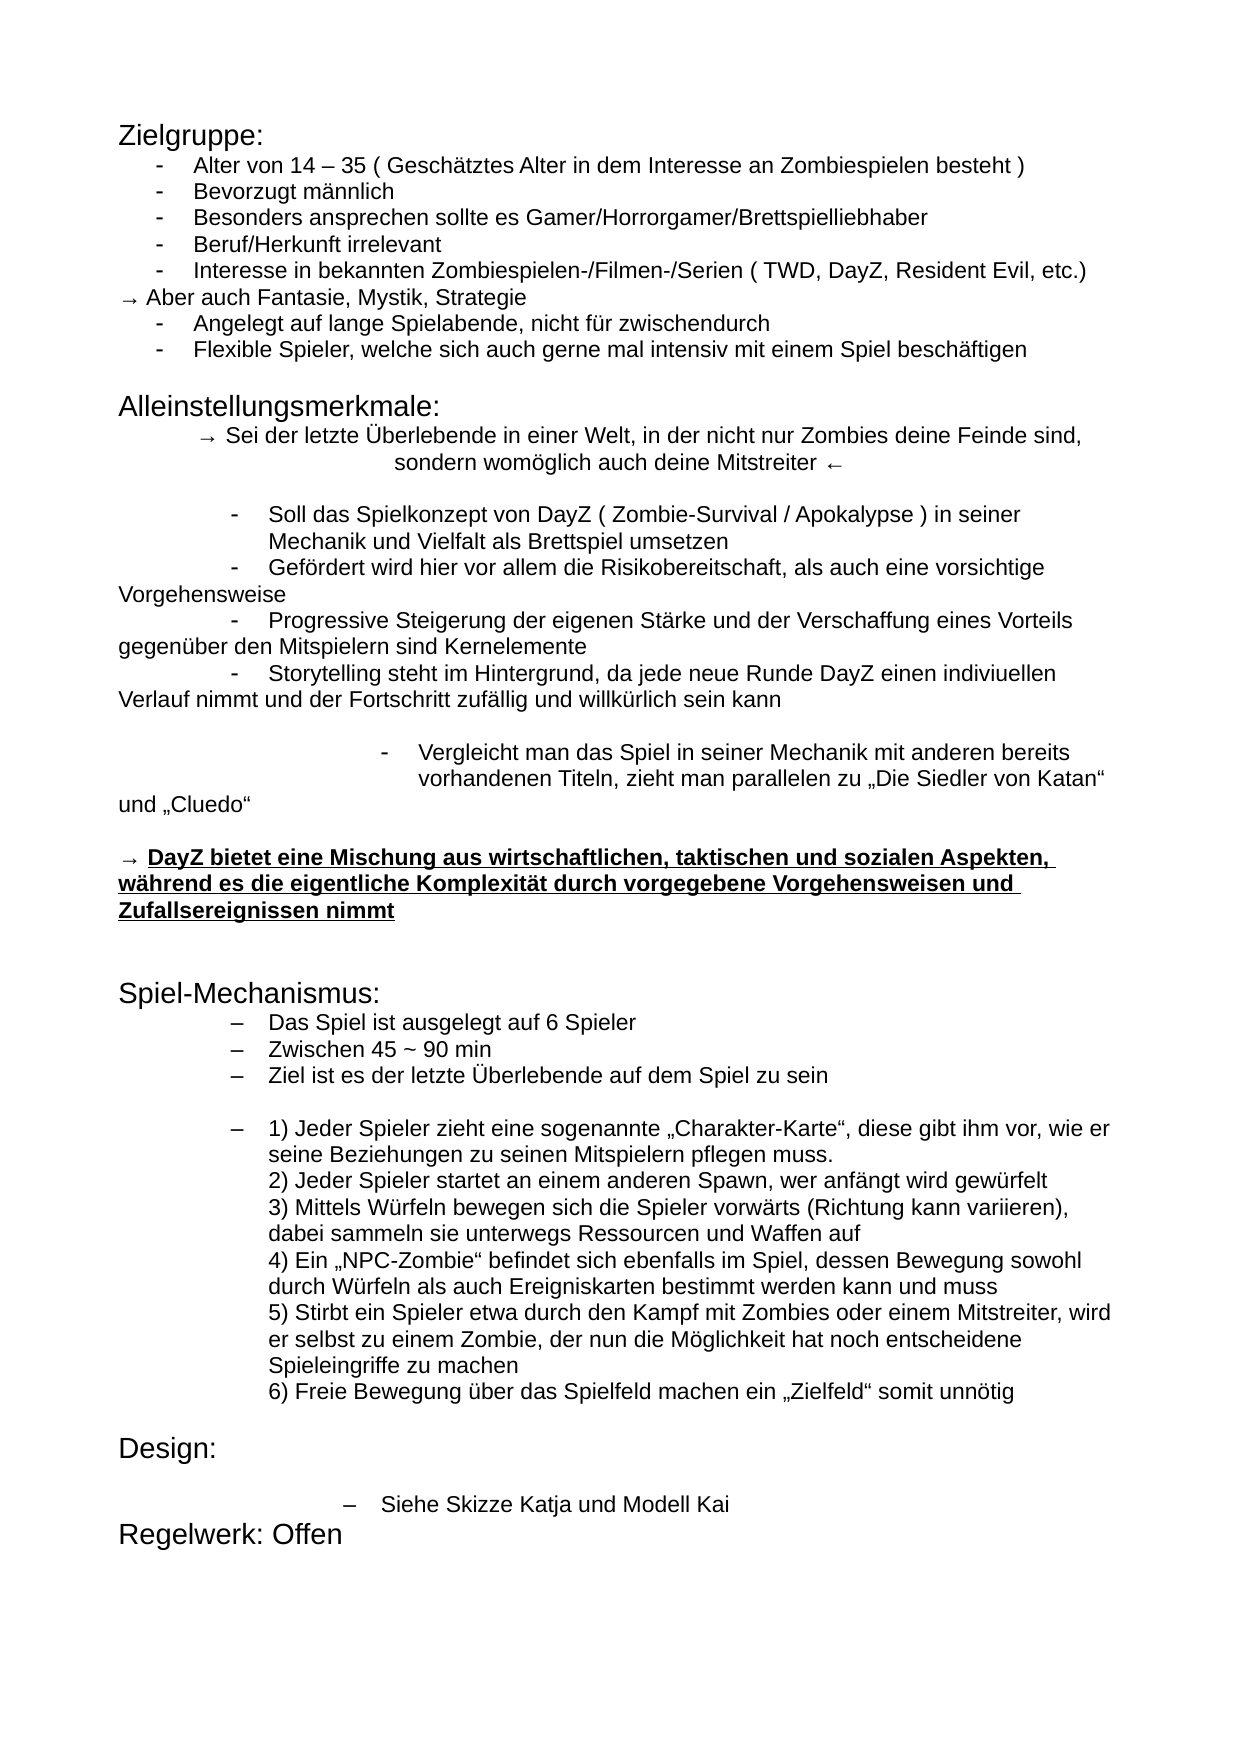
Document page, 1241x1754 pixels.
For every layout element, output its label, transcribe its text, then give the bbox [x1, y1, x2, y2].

list 3) Mittels Würfeln bewegen sich die Spieler vorwärts (Richtung kann variieren), dabei sammeln sie unterwegs Ressourcen und Waffen auf [231, 1194, 1122, 1247]
list Beruf/Herkunft irrelevant [156, 231, 1122, 257]
list Besonders ansprechen sollte es Gamer/Horrorgamer/Brettspielliebhaber [156, 204, 1122, 231]
list Siehe Skizze Katja und Modell Kai [343, 1491, 1122, 1517]
list 5) Stirbt ein Spieler etwa durch den Kampf mit Zombies oder einem Mitstreiter, wird er selbst zu einem Zombie, der nun die Möglichkeit hat noch entscheidene Spieleingriffe zu machen [231, 1299, 1122, 1378]
list Interesse in bekannten Zombiespielen-/Filmen-/Serien ( TWD, DayZ, Resident Evil, etc.) [156, 257, 1122, 283]
text → DayZ bietet eine Mischung aus wirtschaftlichen, taktischen und sozialen Aspekten, während es die eigentliche Komplexität durch vorgegebene Vorgehensweisen und Zufallsereignissen nimmt [118, 844, 1122, 923]
list Storytelling steht im Hintergrund, da jede neue Runde DayZ einen indiviuellen [231, 659, 1122, 686]
list Bevorzugt männlich [156, 178, 1122, 204]
list Gefördert wird hier vor allem die Risikobereitschaft, als auch eine vorsichtige [231, 554, 1122, 581]
list Progressive Steigerung der eigenen Stärke und der Verschaffung eines Vorteils [231, 607, 1122, 633]
text → Aber auch Fantasie, Mystik, Strategie [118, 283, 1122, 310]
list Flexible Spieler, welche sich auch gerne mal intensiv mit einem Spiel beschäftigen [156, 336, 1122, 362]
text Vorgehensweise [118, 581, 1122, 607]
text und „Cluedo“ [118, 791, 1122, 818]
text Regelwerk: Offen [118, 1517, 1122, 1551]
list 6) Freie Bewegung über das Spielfeld machen ein „Zielfeld“ somit unnötig [231, 1378, 1122, 1405]
list Das Spiel ist ausgelegt auf 6 Spieler [231, 1009, 1122, 1036]
list Ziel ist es der letzte Überlebende auf dem Spiel zu sein [231, 1062, 1122, 1088]
list Angelegt auf lange Spielabende, nicht für zwischendurch [156, 310, 1122, 336]
list 4) Ein „NPC-Zombie“ befindet sich ebenfalls im Spiel, dessen Bewegung sowohl durch Würfeln als auch Ereigniskarten bestimmt werden kann und muss [231, 1247, 1122, 1299]
text → Sei der letzte Überlebende in einer Welt, in der nicht nur Zombies deine Feinde sind, sondern womöglich auch deine Mitstreiter ← [118, 422, 1122, 475]
list Vergleicht man das Spiel in seiner Mechanik mit anderen bereits vorhandenen Titeln, zieht man parallelen zu „Die Siedler von Katan“ [381, 739, 1122, 791]
text Spiel-Mechanismus: [118, 976, 1122, 1009]
text Alleinstellungsmerkmale: [118, 389, 1122, 422]
list Soll das Spielkonzept von DayZ ( Zombie-Survival / Apokalypse ) in seiner Mechanik und Vielfalt als Brettspiel umsetzen [231, 501, 1122, 554]
text Design: [118, 1431, 1122, 1464]
list 2) Jeder Spieler startet an einem anderen Spawn, wer anfängt wird gewürfelt [231, 1167, 1122, 1194]
list Alter von 14 – 35 ( Geschätztes Alter in dem Interesse an Zombiespielen besteht ) [156, 152, 1122, 178]
text gegenüber den Mitspielern sind Kernelemente [118, 633, 1122, 659]
text Verlauf nimmt und der Fortschritt zufällig und willkürlich sein kann [118, 686, 1122, 712]
text Zielgruppe: [118, 118, 1122, 152]
list Zwischen 45 ~ 90 min [231, 1036, 1122, 1062]
list 1) Jeder Spieler zieht eine sogenannte „Charakter-Karte“, diese gibt ihm vor, wie er seine Beziehungen zu seinen Mitspielern pflegen muss. [231, 1115, 1122, 1167]
